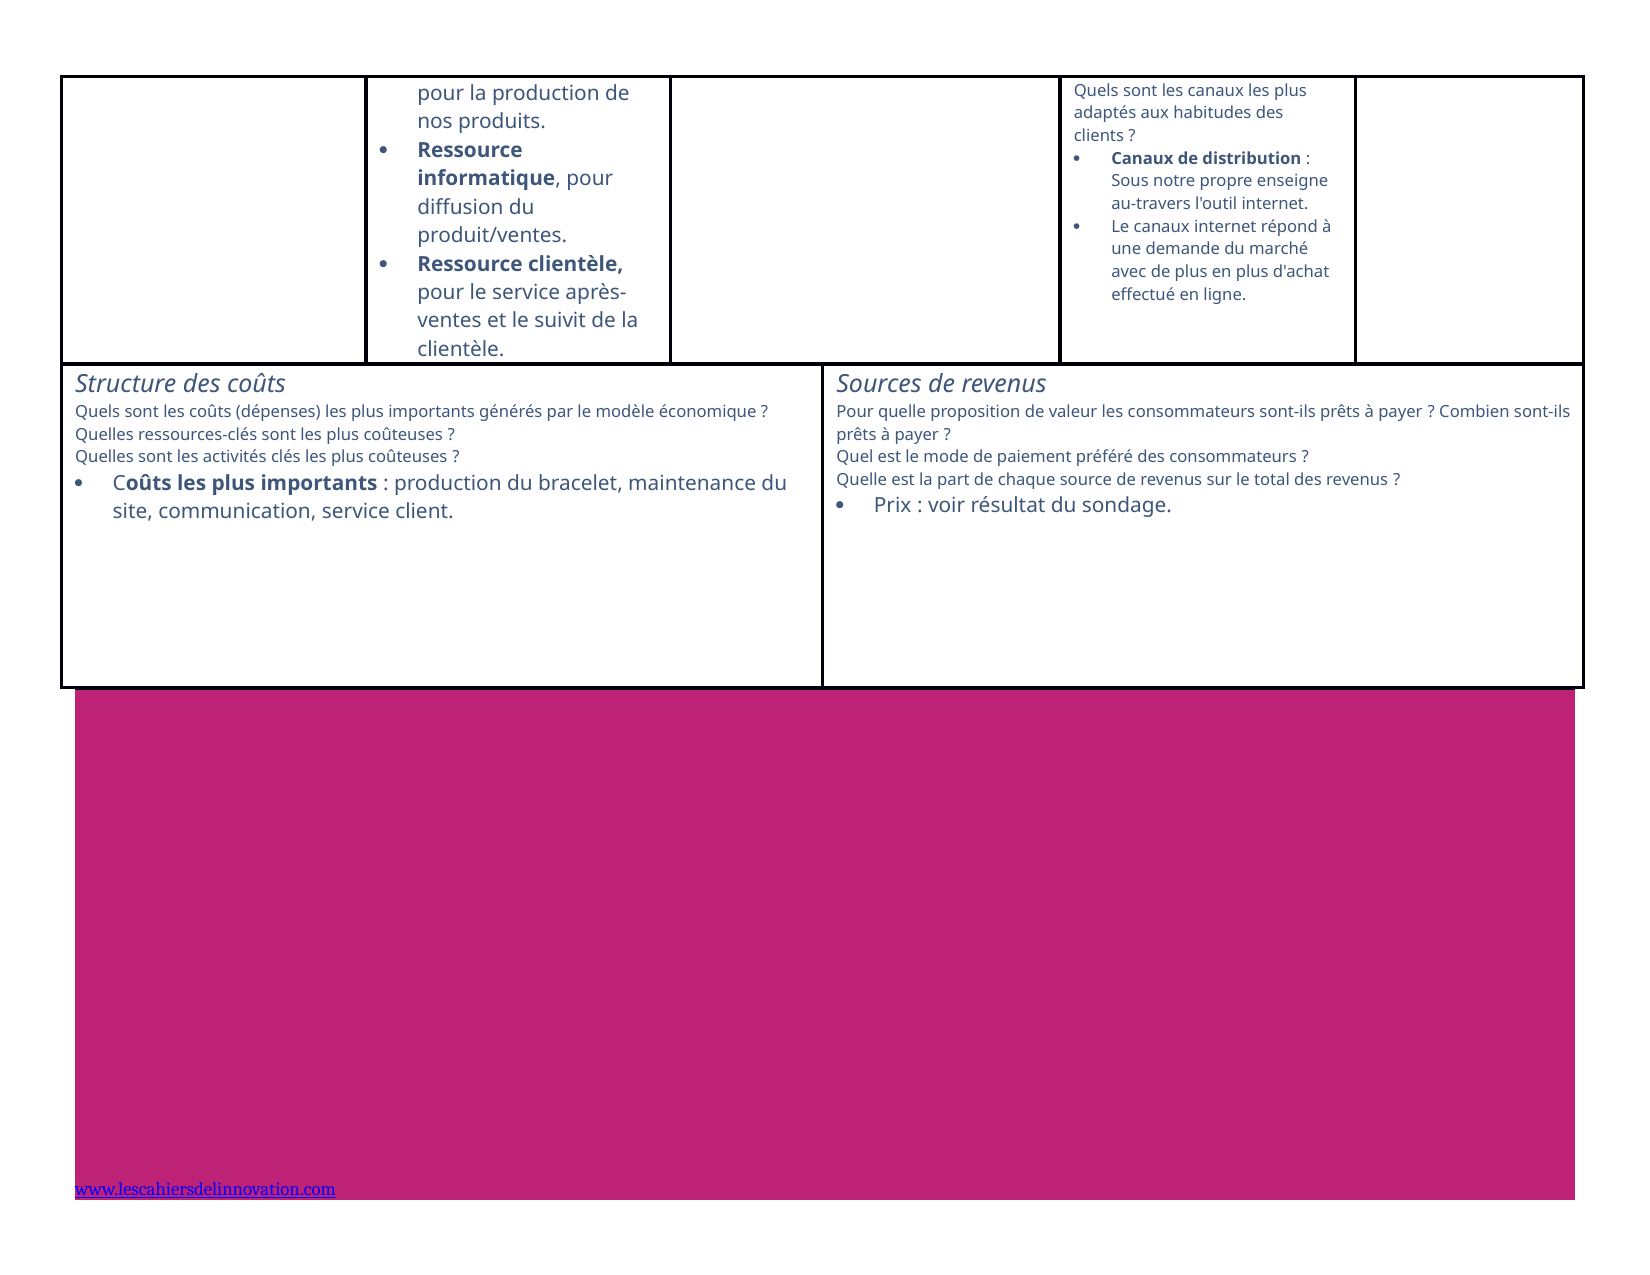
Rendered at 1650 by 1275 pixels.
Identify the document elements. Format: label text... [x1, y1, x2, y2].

table_header [672, 78, 1058, 362]
table_cell Structure des coûts Quels sont les coûts (dépenses) les plus importants générés par le modèle économique ? Quelles ressources-clés sont les plus coûteuses ? Quelles sont les activités clés les plus coûteuses ? Coûts les plus importants : production du bracelet, maintenance du site, communication, service client. [63, 366, 821, 686]
table_cell Sources de revenus Pour quelle proposition de valeur les consommateurs sont-ils prêts à payer ? Combien sont-ils prêts à payer ? Quel est le mode de paiement préféré des consommateurs ? Quelle est la part de chaque source de revenus sur le total des revenus ? Prix : voir résultat du sondage. [824, 366, 1582, 686]
table_header [63, 78, 364, 362]
table_cell Ressources clés Quelles ressources clés la production de l’offre requiert-elle ? Quelles ressources sont nécessaires en fonction des canaux de distribution choisis, et du type de relation client visé ? Ressource matériel, pour la production de nos produits. Ressource informatique, pour diffusion du produit/ventes. Ressource clientèle, pour le service après-ventes et le suivit de la clientèle. [368, 78, 669, 362]
table_cell Quels sont les canaux les plus adaptés aux habitudes des clients ? Canaux de distribution : Sous notre propre enseigne au-travers l'outil internet. Le canaux internet répond à une demande du marché avec de plus en plus d'achat effectué en ligne. [1062, 78, 1354, 362]
table_header [1357, 78, 1582, 362]
